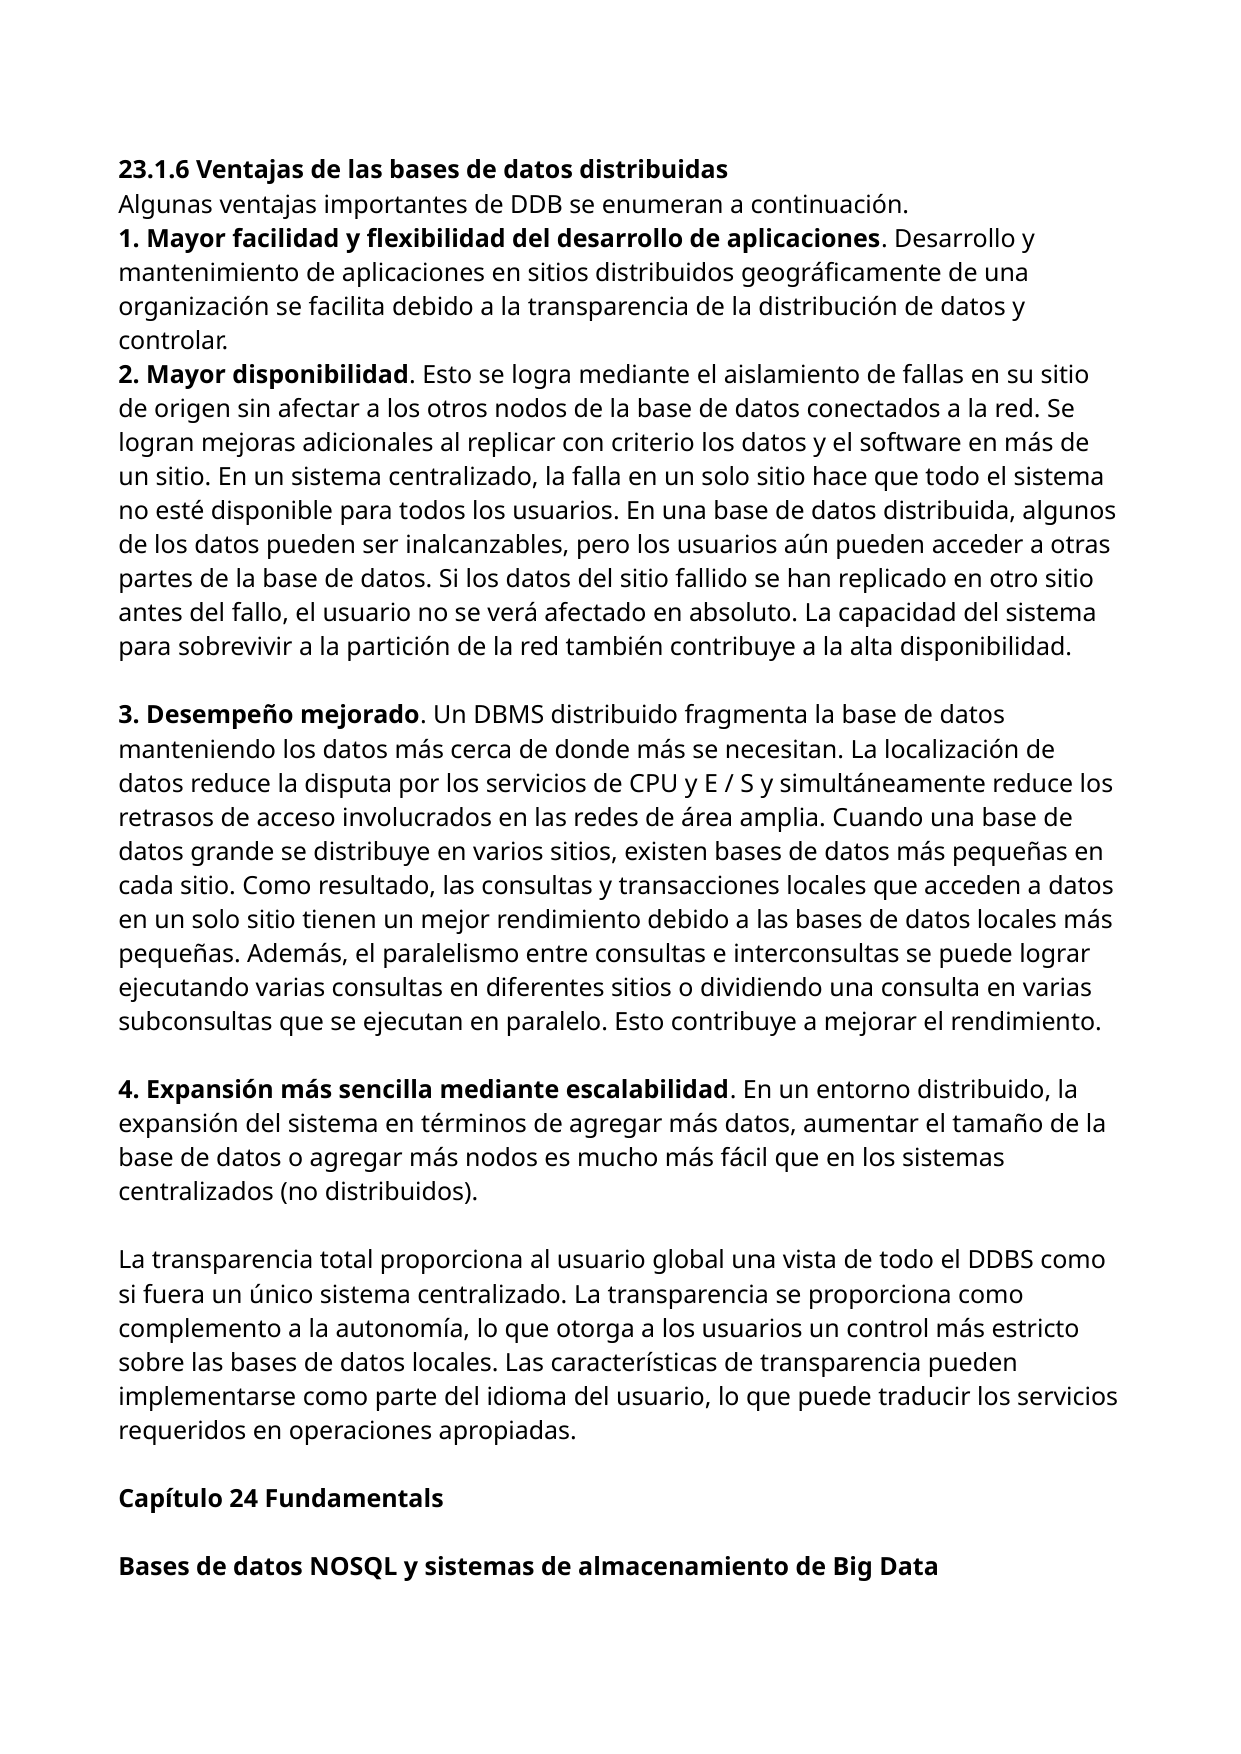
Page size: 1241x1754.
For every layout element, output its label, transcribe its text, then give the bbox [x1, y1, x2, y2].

text Algunas ventajas importantes de DDB se enumeran a continuación. [118, 186, 1122, 220]
text 4. Expansión más sencilla mediante escalabilidad. En un entorno distribuido, la expansión del sistema en términos de agregar más datos, aumentar el tamaño de la base de datos o agregar más nodos es mucho más fácil que en los sistemas centralizados (no distribuidos). [118, 1072, 1122, 1208]
text 23.1.6 Ventajas de las bases de datos distribuidas [118, 152, 1122, 186]
text 3. Desempeño mejorado. Un DBMS distribuido fragmenta la base de datos manteniendo los datos más cerca de donde más se necesitan. La localización de datos reduce la disputa por los servicios de CPU y E / S y simultáneamente reduce los retrasos de acceso involucrados en las redes de área amplia. Cuando una base de datos grande se distribuye en varios sitios, existen bases de datos más pequeñas en cada sitio. Como resultado, las consultas y transacciones locales que acceden a datos en un solo sitio tienen un mejor rendimiento debido a las bases de datos locales más pequeñas. Además, el paralelismo entre consultas e interconsultas se puede lograr ejecutando varias consultas en diferentes sitios o dividiendo una consulta en varias subconsultas que se ejecutan en paralelo. Esto contribuye a mejorar el rendimiento. [118, 697, 1122, 1038]
text Bases de datos NOSQL y sistemas de almacenamiento de Big Data [118, 1549, 1122, 1583]
text 1. Mayor facilidad y flexibilidad del desarrollo de aplicaciones. Desarrollo y mantenimiento de aplicaciones en sitios distribuidos geográficamente de una organización se facilita debido a la transparencia de la distribución de datos y controlar. [118, 220, 1122, 357]
text La transparencia total proporciona al usuario global una vista de todo el DDBS como si fuera un único sistema centralizado. La transparencia se proporciona como complemento a la autonomía, lo que otorga a los usuarios un control más estricto sobre las bases de datos locales. Las características de transparencia pueden implementarse como parte del idioma del usuario, lo que puede traducir los servicios requeridos en operaciones apropiadas. [118, 1242, 1122, 1447]
text 2. Mayor disponibilidad. Esto se logra mediante el aislamiento de fallas en su sitio de origen sin afectar a los otros nodos de la base de datos conectados a la red. Se logran mejoras adicionales al replicar con criterio los datos y el software en más de un sitio. En un sistema centralizado, la falla en un solo sitio hace que todo el sistema no esté disponible para todos los usuarios. En una base de datos distribuida, algunos de los datos pueden ser inalcanzables, pero los usuarios aún pueden acceder a otras partes de la base de datos. Si los datos del sitio fallido se han replicado en otro sitio antes del fallo, el usuario no se verá afectado en absoluto. La capacidad del sistema para sobrevivir a la partición de la red también contribuye a la alta disponibilidad. [118, 357, 1122, 663]
text Capítulo 24 Fundamentals [118, 1481, 1122, 1515]
